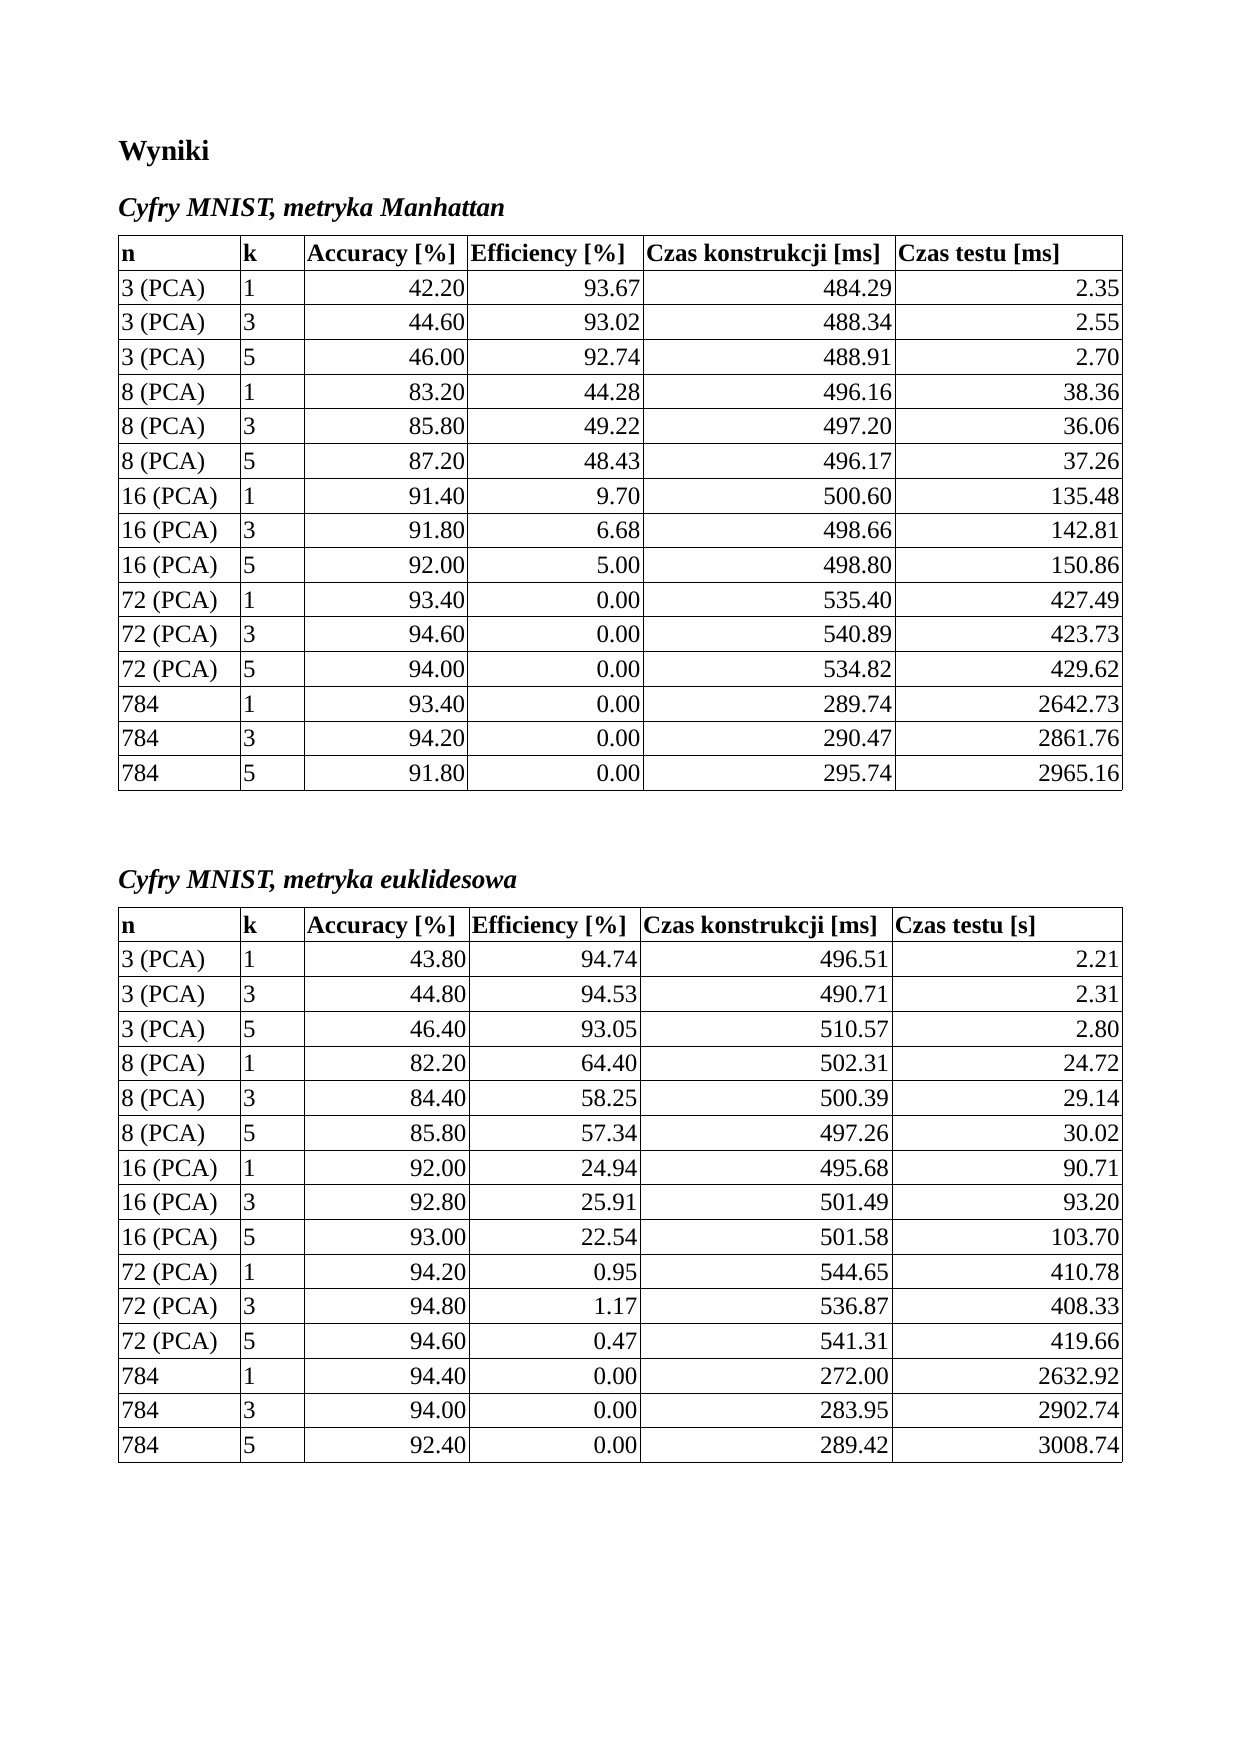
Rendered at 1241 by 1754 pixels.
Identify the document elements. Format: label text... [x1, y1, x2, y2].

table_cell 72 (PCA) [119, 1255, 240, 1288]
table_cell 429.62 [896, 652, 1122, 686]
table_cell 94.80 [305, 1289, 469, 1323]
table_cell 8 (PCA) [119, 1047, 240, 1080]
table_cell 2902.74 [893, 1394, 1122, 1427]
table_cell 93.67 [468, 271, 643, 304]
table_cell 408.33 [893, 1289, 1122, 1323]
table_cell 85.80 [305, 409, 467, 443]
table_cell 94.00 [305, 652, 467, 686]
table_cell 92.00 [305, 548, 467, 582]
table_cell 5 [241, 1116, 304, 1149]
table_cell 142.81 [896, 514, 1122, 547]
table_cell 540.89 [644, 617, 895, 651]
table_cell 135.48 [896, 479, 1122, 512]
table_cell 2642.73 [896, 687, 1122, 721]
table_cell 2632.92 [893, 1359, 1122, 1392]
table_cell 3 [241, 305, 304, 339]
table_cell 3 [241, 722, 304, 755]
table_cell 0.95 [470, 1255, 640, 1288]
table_cell 44.80 [305, 977, 469, 1011]
table_cell 82.20 [305, 1047, 469, 1080]
table_cell 6.68 [468, 514, 643, 547]
table_cell 93.02 [468, 305, 643, 339]
table_cell 48.43 [468, 444, 643, 478]
table_cell 24.94 [470, 1151, 640, 1184]
table_cell 535.40 [644, 583, 895, 616]
table_cell 0.00 [468, 617, 643, 651]
table_cell 541.31 [641, 1324, 892, 1358]
table_cell 3 (PCA) [119, 977, 240, 1011]
table_header n [119, 908, 240, 941]
table_cell 72 (PCA) [119, 1289, 240, 1323]
table_header k [241, 236, 304, 269]
table_cell 3 (PCA) [119, 1012, 240, 1046]
table_cell 2.31 [893, 977, 1122, 1011]
table_cell 16 (PCA) [119, 1185, 240, 1219]
table_header k [241, 908, 304, 941]
table_cell 38.36 [896, 375, 1122, 408]
table_cell 8 (PCA) [119, 409, 240, 443]
table_cell 497.20 [644, 409, 895, 443]
table_cell 0.00 [468, 722, 643, 755]
table_cell 57.34 [470, 1116, 640, 1149]
table_cell 1 [241, 687, 304, 721]
table_cell 91.40 [305, 479, 467, 512]
table_cell 5 [241, 1428, 304, 1462]
table_cell 84.40 [305, 1081, 469, 1115]
table_cell 496.51 [641, 942, 892, 976]
table_cell 16 (PCA) [119, 1151, 240, 1184]
table_cell 295.74 [644, 756, 895, 790]
table_header Czas konstrukcji [ms] [641, 908, 892, 941]
table_cell 16 (PCA) [119, 479, 240, 512]
table_cell 5 [241, 1220, 304, 1254]
table_cell 1 [241, 375, 304, 408]
table_cell 488.91 [644, 340, 895, 374]
table_cell 1 [241, 1359, 304, 1392]
table_cell 1 [241, 583, 304, 616]
table_cell 92.74 [468, 340, 643, 374]
table_cell 784 [119, 1428, 240, 1462]
table_cell 3 [241, 617, 304, 651]
table_cell 784 [119, 722, 240, 755]
table_cell 25.91 [470, 1185, 640, 1219]
table_cell 2.21 [893, 942, 1122, 976]
table_cell 1 [241, 1047, 304, 1080]
table_cell 0.47 [470, 1324, 640, 1358]
table_cell 410.78 [893, 1255, 1122, 1288]
table_cell 510.57 [641, 1012, 892, 1046]
table_cell 29.14 [893, 1081, 1122, 1115]
table_cell 3008.74 [893, 1428, 1122, 1462]
table_cell 37.26 [896, 444, 1122, 478]
table_header Accuracy [%] [305, 908, 469, 941]
table_cell 1 [241, 1255, 304, 1288]
table_cell 72 (PCA) [119, 617, 240, 651]
table_cell 16 (PCA) [119, 514, 240, 547]
table_cell 5 [241, 444, 304, 478]
table_cell 24.72 [893, 1047, 1122, 1080]
table_cell 94.53 [470, 977, 640, 1011]
table_cell 3 [241, 977, 304, 1011]
table_header Czas konstrukcji [ms] [644, 236, 895, 269]
table_cell 2.35 [896, 271, 1122, 304]
table_cell 500.39 [641, 1081, 892, 1115]
table_cell 8 (PCA) [119, 375, 240, 408]
table_cell 784 [119, 756, 240, 790]
table_cell 72 (PCA) [119, 1324, 240, 1358]
table_cell 289.42 [641, 1428, 892, 1462]
table_cell 423.73 [896, 617, 1122, 651]
table_cell 1.17 [470, 1289, 640, 1323]
table_cell 0.00 [470, 1428, 640, 1462]
table_cell 5 [241, 1324, 304, 1358]
table_cell 0.00 [470, 1359, 640, 1392]
table_cell 92.80 [305, 1185, 469, 1219]
table_cell 534.82 [644, 652, 895, 686]
table_cell 2.70 [896, 340, 1122, 374]
table_cell 536.87 [641, 1289, 892, 1323]
subtitle Cyfry MNIST, metryka Manhattan [118, 191, 1122, 222]
table_cell 496.17 [644, 444, 895, 478]
table_cell 72 (PCA) [119, 652, 240, 686]
table_cell 85.80 [305, 1116, 469, 1149]
table_cell 784 [119, 687, 240, 721]
table_cell 496.16 [644, 375, 895, 408]
table_cell 498.80 [644, 548, 895, 582]
table_header Czas testu [s] [893, 908, 1122, 941]
table_cell 92.00 [305, 1151, 469, 1184]
table_header n [119, 236, 240, 269]
table_cell 91.80 [305, 514, 467, 547]
table_cell 3 [241, 409, 304, 443]
table_cell 64.40 [470, 1047, 640, 1080]
table_cell 3 [241, 1394, 304, 1427]
table_cell 501.49 [641, 1185, 892, 1219]
table_header Efficiency [%] [470, 908, 640, 941]
table_header Accuracy [%] [305, 236, 467, 269]
table_cell 5 [241, 340, 304, 374]
table_cell 427.49 [896, 583, 1122, 616]
table_cell 283.95 [641, 1394, 892, 1427]
table_cell 495.68 [641, 1151, 892, 1184]
table_cell 8 (PCA) [119, 444, 240, 478]
table_cell 93.40 [305, 583, 467, 616]
table_cell 94.60 [305, 1324, 469, 1358]
table_cell 0.00 [468, 687, 643, 721]
table_cell 0.00 [468, 652, 643, 686]
table_cell 497.26 [641, 1116, 892, 1149]
table_cell 1 [241, 942, 304, 976]
table_cell 2.80 [893, 1012, 1122, 1046]
table_cell 3 [241, 514, 304, 547]
table_cell 87.20 [305, 444, 467, 478]
table_cell 94.20 [305, 1255, 469, 1288]
table_cell 22.54 [470, 1220, 640, 1254]
table_cell 150.86 [896, 548, 1122, 582]
table_cell 94.20 [305, 722, 467, 755]
table_cell 9.70 [468, 479, 643, 512]
table_cell 784 [119, 1359, 240, 1392]
table_cell 92.40 [305, 1428, 469, 1462]
table_cell 72 (PCA) [119, 583, 240, 616]
table_cell 93.20 [893, 1185, 1122, 1219]
table_cell 3 (PCA) [119, 340, 240, 374]
table_cell 544.65 [641, 1255, 892, 1288]
table_cell 93.05 [470, 1012, 640, 1046]
table_cell 0.00 [468, 583, 643, 616]
table_cell 44.60 [305, 305, 467, 339]
table_cell 0.00 [470, 1394, 640, 1427]
table_cell 490.71 [641, 977, 892, 1011]
table_cell 5.00 [468, 548, 643, 582]
table_cell 498.66 [644, 514, 895, 547]
table_cell 289.74 [644, 687, 895, 721]
table_cell 419.66 [893, 1324, 1122, 1358]
table_cell 2.55 [896, 305, 1122, 339]
table_cell 5 [241, 652, 304, 686]
table_cell 94.74 [470, 942, 640, 976]
table_cell 93.40 [305, 687, 467, 721]
table_cell 2965.16 [896, 756, 1122, 790]
table_cell 3 (PCA) [119, 271, 240, 304]
table_cell 44.28 [468, 375, 643, 408]
table_cell 58.25 [470, 1081, 640, 1115]
table_cell 3 (PCA) [119, 305, 240, 339]
table_cell 502.31 [641, 1047, 892, 1080]
table_cell 3 [241, 1185, 304, 1219]
table_cell 501.58 [641, 1220, 892, 1254]
table_cell 90.71 [893, 1151, 1122, 1184]
table_cell 8 (PCA) [119, 1081, 240, 1115]
subtitle Wyniki [118, 133, 1122, 166]
table_cell 36.06 [896, 409, 1122, 443]
table_cell 94.60 [305, 617, 467, 651]
table_cell 103.70 [893, 1220, 1122, 1254]
table_cell 49.22 [468, 409, 643, 443]
table_cell 784 [119, 1394, 240, 1427]
table_header Czas testu [ms] [896, 236, 1122, 269]
table_cell 3 [241, 1289, 304, 1323]
table_cell 83.20 [305, 375, 467, 408]
table_cell 488.34 [644, 305, 895, 339]
table_cell 42.20 [305, 271, 467, 304]
table_cell 5 [241, 548, 304, 582]
table_cell 30.02 [893, 1116, 1122, 1149]
table_cell 290.47 [644, 722, 895, 755]
table_cell 1 [241, 1151, 304, 1184]
table_cell 5 [241, 756, 304, 790]
table_cell 94.00 [305, 1394, 469, 1427]
table_cell 94.40 [305, 1359, 469, 1392]
table_cell 0.00 [468, 756, 643, 790]
table_cell 3 [241, 1081, 304, 1115]
table_cell 93.00 [305, 1220, 469, 1254]
table_cell 5 [241, 1012, 304, 1046]
table_cell 484.29 [644, 271, 895, 304]
table_cell 43.80 [305, 942, 469, 976]
table_cell 500.60 [644, 479, 895, 512]
table_cell 1 [241, 271, 304, 304]
table_cell 8 (PCA) [119, 1116, 240, 1149]
table_header Efficiency [%] [468, 236, 643, 269]
table_cell 16 (PCA) [119, 548, 240, 582]
table_cell 2861.76 [896, 722, 1122, 755]
table_cell 272.00 [641, 1359, 892, 1392]
table_cell 46.00 [305, 340, 467, 374]
table_cell 16 (PCA) [119, 1220, 240, 1254]
table_cell 3 (PCA) [119, 942, 240, 976]
table_cell 1 [241, 479, 304, 512]
table_cell 91.80 [305, 756, 467, 790]
table_cell 46.40 [305, 1012, 469, 1046]
subtitle Cyfry MNIST, metryka euklidesowa [118, 863, 1122, 894]
